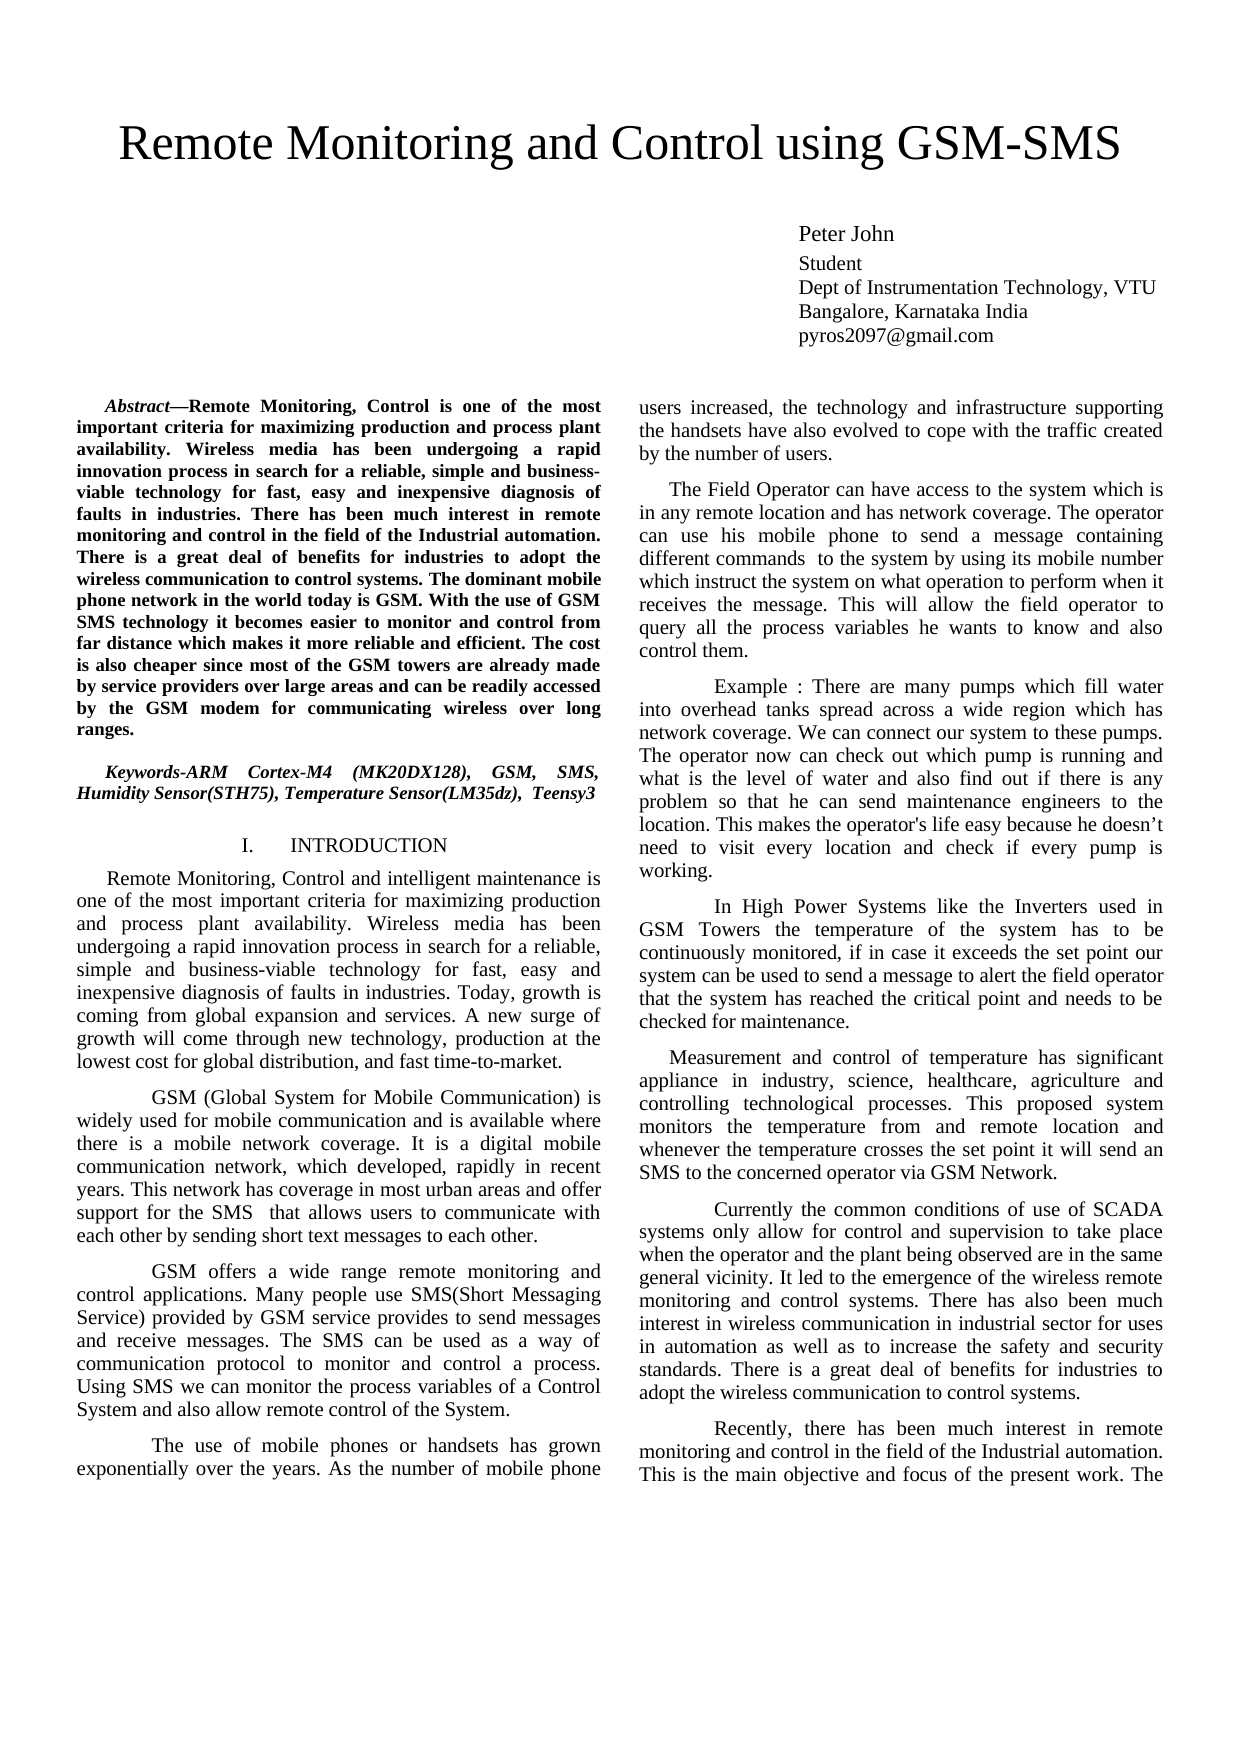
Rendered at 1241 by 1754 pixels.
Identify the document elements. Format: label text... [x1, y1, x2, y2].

text Dept of Instrumentation Technology, VTU [709, 274, 1164, 299]
text Measurement and control of temperature has significant appliance in industry, science, healthcare, agriculture and controlling technological processes. This proposed system monitors the temperature from and remote location and whenever the temperature crosses the set point it will send an SMS to the concerned operator via GSM Network. [639, 1045, 1164, 1184]
text Abstract—Remote Monitoring, Control is one of the most important criteria for maximizing production and process plant availability. Wireless media has been undergoing a rapid innovation process in search for a reliable, simple and business-viable technology for fast, easy and inexpensive diagnosis of faults in industries. There has been much interest in remote monitoring and control in the field of the Industrial automation. There is a great deal of benefits for industries to adopt the wireless communication to control systems. The dominant mobile phone network in the world today is GSM. With the use of GSM SMS technology it becomes easier to monitor and control from far distance which makes it more reliable and efficient. The cost is also cheaper since most of the GSM towers are already made by service providers over large areas and can be readily accessed by the GSM modem for communicating wireless over long ranges. [76, 395, 601, 740]
text Peter John [709, 220, 1164, 246]
text The Field Operator can have access to the system which is in any remote location and has network coverage. The operator can use his mobile phone to send a message containing different commands to the system by using its mobile number which instruct the system on what operation to perform when it receives the message. This will allow the field operator to query all the process variables he wants to know and also control them. [639, 477, 1164, 662]
text GSM (Global System for Mobile Communication) is widely used for mobile communication and is available where there is a mobile network coverage. It is a digital mobile communication network, which developed, rapidly in recent years. This network has coverage in most urban areas and offer support for the SMS that allows users to communicate with each other by sending short text messages to each other. [76, 1085, 601, 1247]
text Example : There are many pumps which fill water into overhead tanks spread across a wide region which has network coverage. We can connect our system to these pumps. The operator now can check out which pump is running and what is the level of water and also find out if there is any problem so that he can send maintenance engineers to the location. This makes the operator's life easy because he doesn’t need to visit every location and check if every pump is working. [639, 674, 1164, 882]
text users increased, the technology and infrastructure supporting the handsets have also evolved to cope with the traffic created by the number of users. [639, 395, 1164, 465]
text Student [709, 251, 1164, 274]
text GSM offers a wide range remote monitoring and control applications. Many people use SMS(Short Messaging Service) provided by GSM service provides to send messages and receive messages. The SMS can be used as a way of communication protocol to monitor and control a process. Using SMS we can monitor the process variables of a Control System and also allow remote control of the System. [76, 1259, 601, 1421]
text The use of mobile phones or handsets has grown exponentially over the years. As the number of mobile phone [76, 1433, 601, 1480]
text In High Power Systems like the Inverters used in GSM Towers the temperature of the system has to be continuously monitored, if in case it exceeds the set point our system can be used to send a message to alert the field operator that the system has reached the critical point and needs to be checked for maintenance. [639, 894, 1164, 1033]
title Remote Monitoring and Control using GSM-SMS [76, 112, 1164, 170]
subtitle INTRODUCTION [76, 833, 601, 857]
text Recently, there has been much interest in remote monitoring and control in the field of the Industrial automation. This is the main objective and focus of the present work. The [639, 1416, 1164, 1486]
text Bangalore, Karnataka India [709, 299, 1164, 323]
text Remote Monitoring, Control and intelligent maintenance is one of the most important criteria for maximizing production and process plant availability. Wireless media has been undergoing a rapid innovation process in search for a reliable, simple and business-viable technology for fast, easy and inexpensive diagnosis of faults in industries. Today, growth is coming from global expansion and services. A new surge of growth will come through new technology, production at the lowest cost for global distribution, and fast time-to-market. [76, 865, 601, 1073]
text Currently the common conditions of use of SCADA systems only allow for control and supervision to take place when the operator and the plant being observed are in the same general vicinity. It led to the emergence of the wireless remote monitoring and control systems. There has also been much interest in wireless communication in industrial sector for uses in automation as well as to increase the safety and security standards. There is a great deal of benefits for industries to adopt the wireless communication to control systems. [639, 1196, 1164, 1404]
text Keywords-ARM Cortex-M4 (MK20DX128), GSM, SMS, Humidity Sensor(STH75), Temperature Sensor(LM35dz), Teensy3 [76, 761, 601, 804]
text pyros2097@gmail.com [709, 323, 1164, 347]
